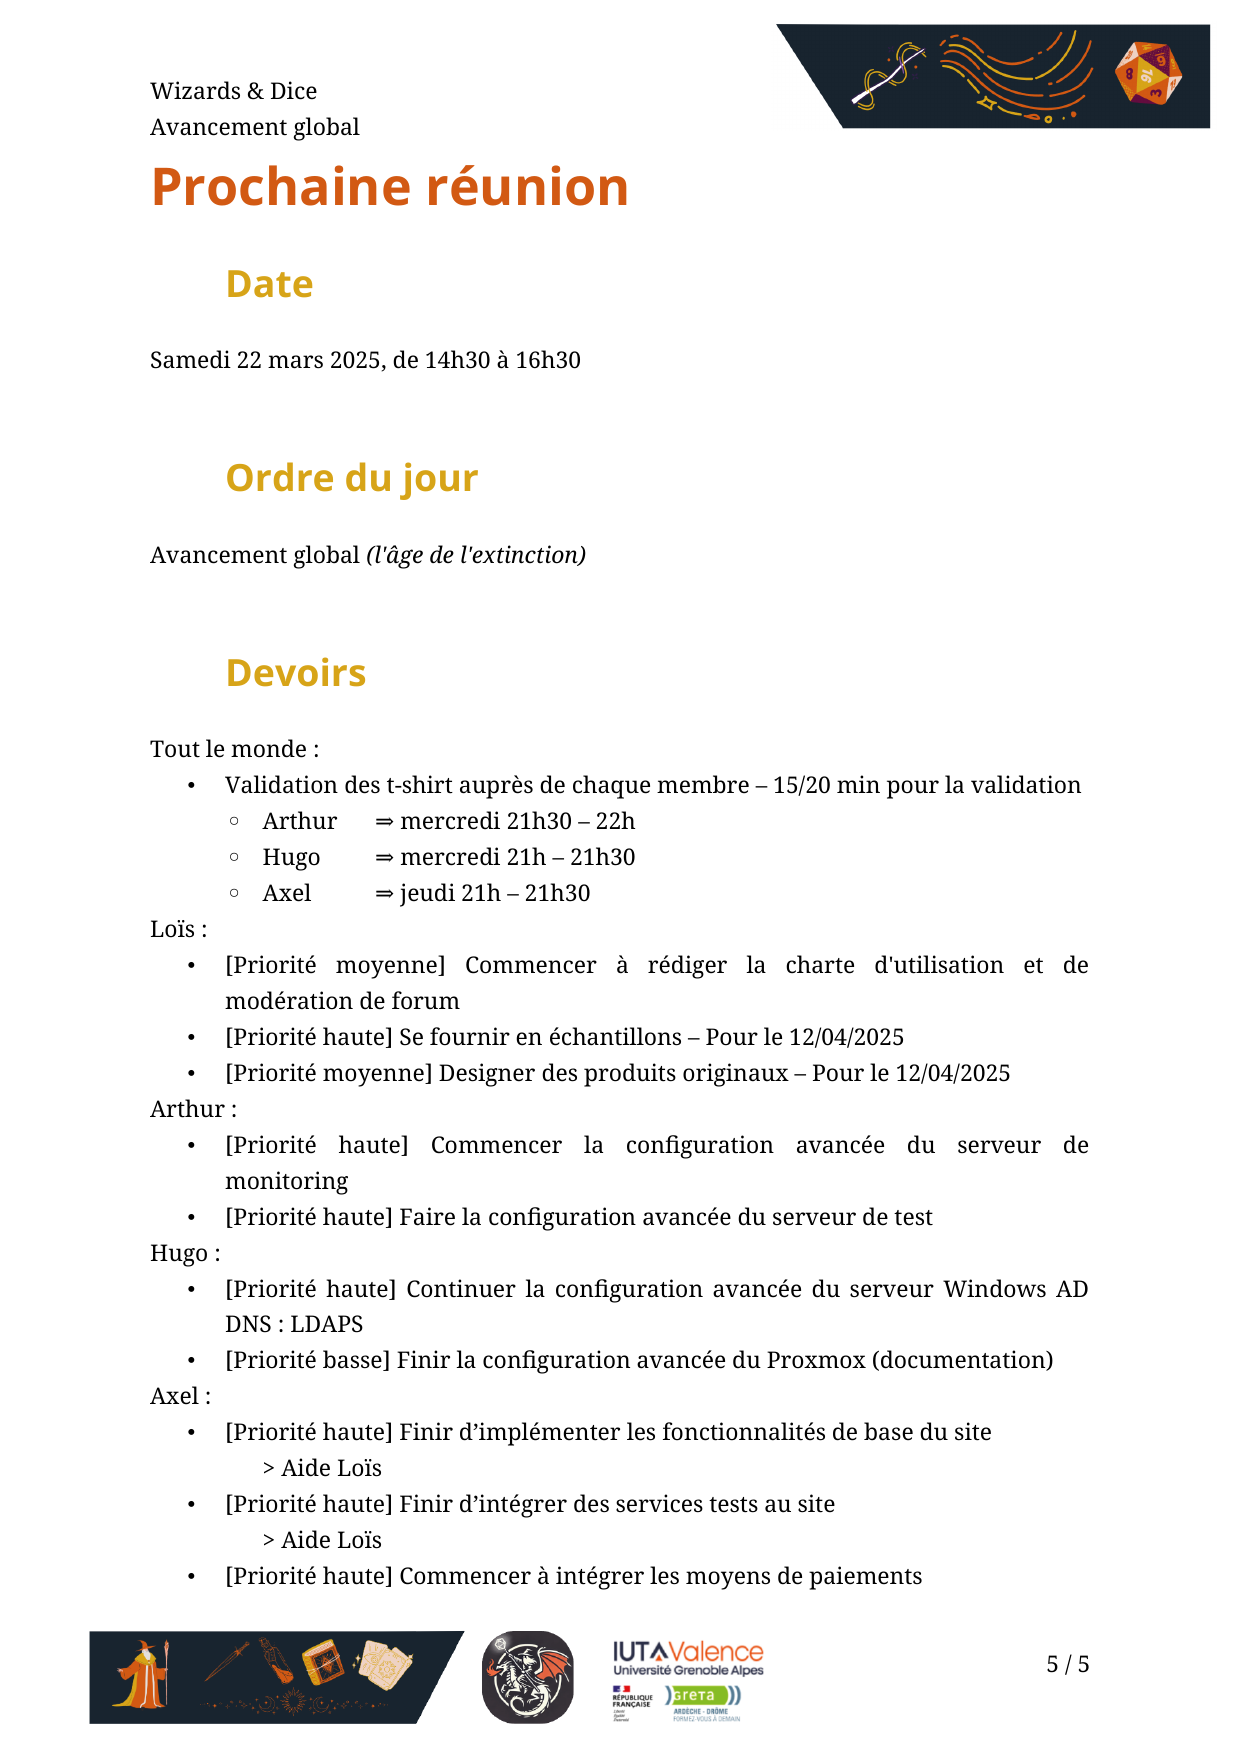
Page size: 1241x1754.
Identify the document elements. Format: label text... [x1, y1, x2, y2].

text Arthur : [150, 1093, 1090, 1124]
list Arthur ⇒ mercredi 21h30 – 22h [225, 805, 1090, 837]
list Axel ⇒ jeudi 21h – 21h30 [225, 877, 1090, 908]
list [Priorité moyenne] Designer des produits originaux – Pour le 12/04/2025 [187, 1057, 1090, 1088]
list [Priorité haute] Commencer la configuration avancée du serveur de monitoring [187, 1129, 1090, 1196]
list [Priorité haute] Faire la configuration avancée du serveur de test [187, 1201, 1090, 1232]
picture [81, 1620, 788, 1733]
list [Priorité haute] Finir d’implémenter les fonctionnalités de base du site [187, 1416, 1090, 1447]
list [Priorité haute] Finir d’intégrer des services tests au site [187, 1488, 1090, 1519]
list [Priorité haute] Commencer à intégrer les moyens de paiements [187, 1560, 1090, 1591]
list > Aide Loïs [225, 1452, 1090, 1483]
list [Priorité moyenne] Commencer à rédiger la charte d'utilisation et de modération de forum [187, 949, 1090, 1016]
subtitle Date [225, 257, 1090, 308]
text Tout le monde : [150, 733, 1090, 765]
subtitle Ordre du jour [225, 452, 1090, 503]
list Validation des t-shirt auprès de chaque membre – 15/20 min pour la validation [187, 769, 1090, 801]
text Samedi 22 mars 2025, de 14h30 à 16h30 [150, 344, 1090, 375]
list [Priorité basse] Finir la configuration avancée du Proxmox (documentation) [187, 1344, 1090, 1376]
text Hugo : [150, 1237, 1090, 1268]
list [Priorité haute] Se fournir en échantillons – Pour le 12/04/2025 [187, 1021, 1090, 1052]
picture [771, 21, 1218, 131]
text Loïs : [150, 913, 1090, 944]
text Avancement global (l'âge de l'extinction) [150, 539, 1090, 570]
list [Priorité haute] Continuer la configuration avancée du serveur Windows AD DNS : LDAPS [187, 1272, 1090, 1340]
text Axel : [150, 1380, 1090, 1412]
list Hugo ⇒ mercredi 21h – 21h30 [225, 841, 1090, 872]
list > Aide Loïs [225, 1524, 1090, 1555]
subtitle Prochaine réunion [150, 150, 1090, 221]
subtitle Devoirs [225, 646, 1090, 697]
